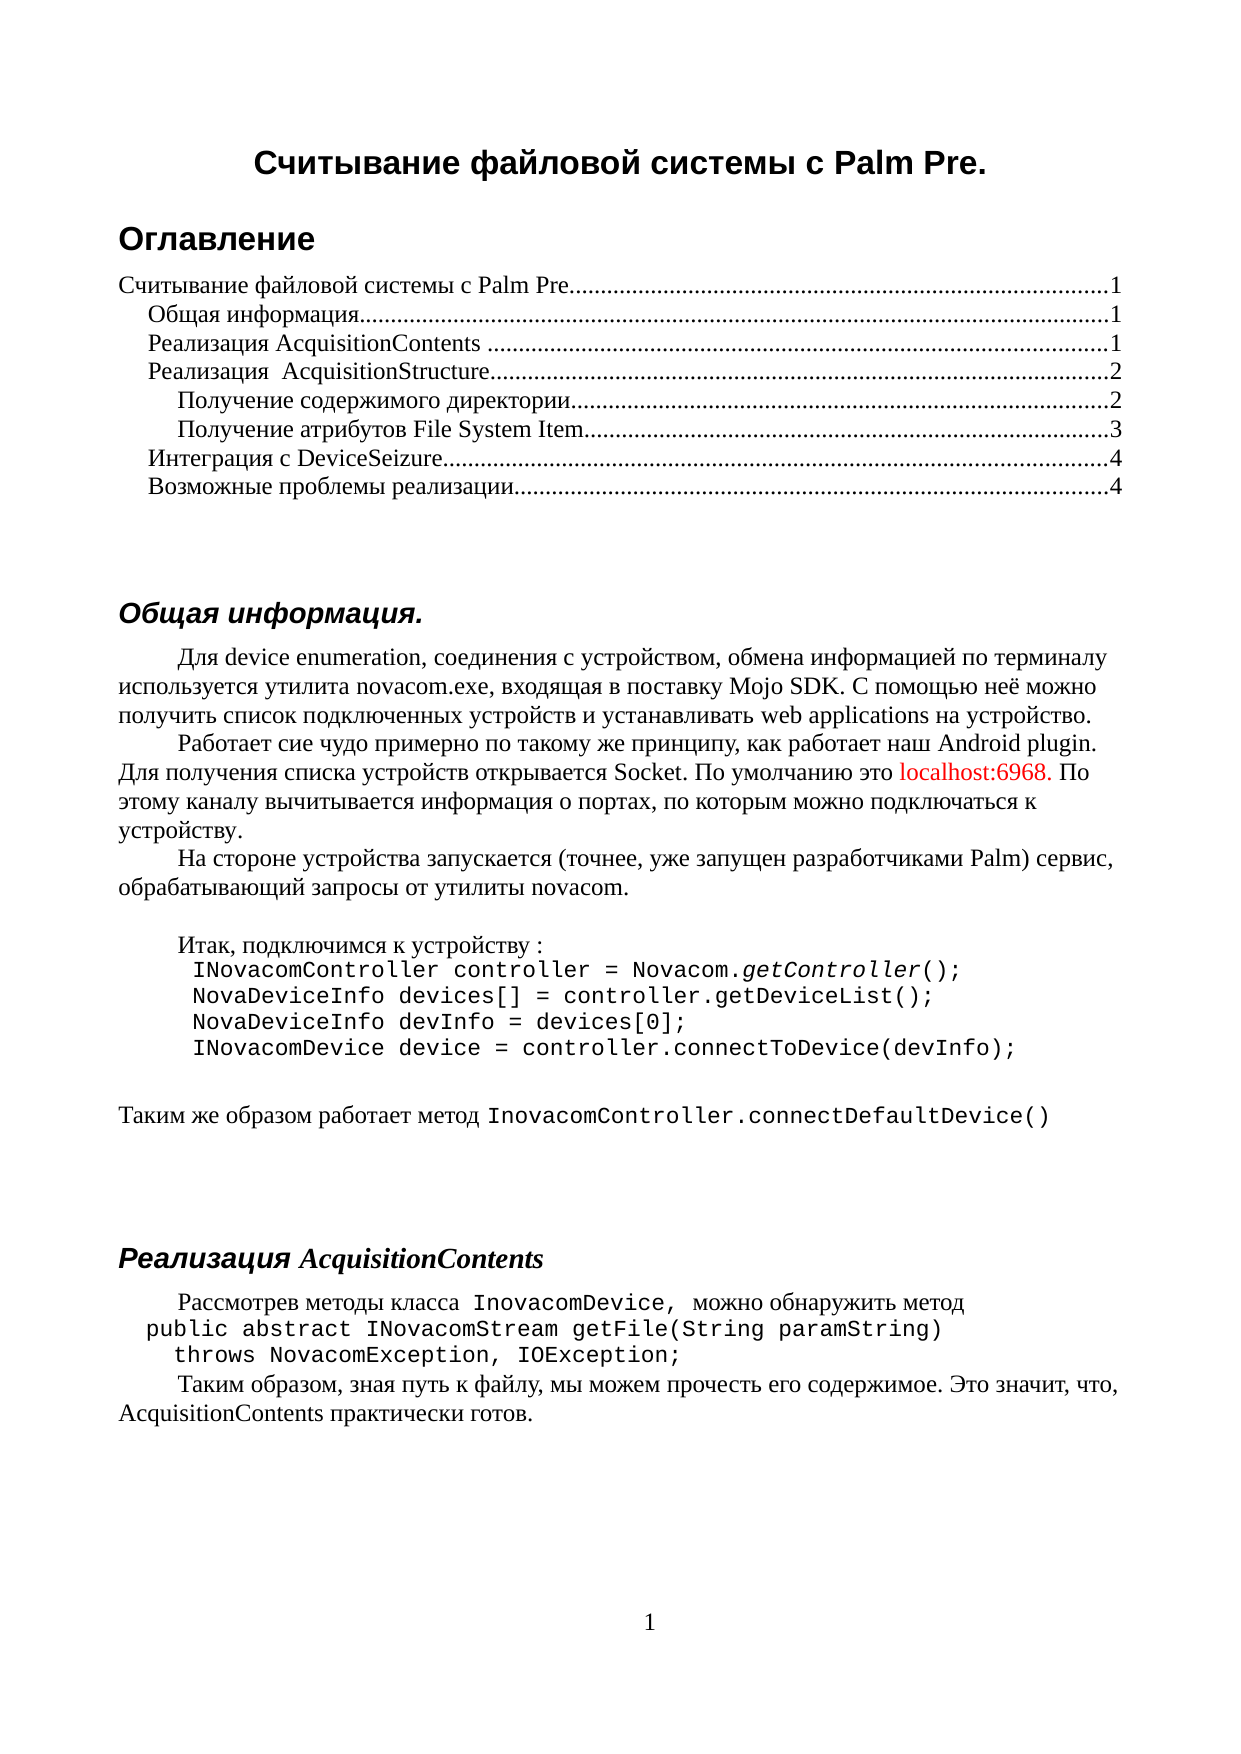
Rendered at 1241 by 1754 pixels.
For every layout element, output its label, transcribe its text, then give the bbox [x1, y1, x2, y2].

text Реализация AcquisitionStructure 2 [148, 356, 1122, 385]
text public abstract INovacomStream getFile(String paramString) [118, 1318, 1122, 1343]
text Реализация AcquisitionContents 1 [148, 328, 1122, 356]
text Интеграция с DeviceSeizure 4 [148, 443, 1122, 471]
subtitle Оглавление [118, 219, 1122, 258]
text Получение атрибутов File System Item. 3 [177, 414, 1122, 443]
subtitle Считывание файловой системы с Palm Pre. [118, 143, 1122, 182]
text throws NovacomException, IOException; [118, 1343, 1122, 1369]
text Получение содержимого директории 2 [177, 385, 1122, 414]
text Возможные проблемы реализации 4 [148, 471, 1122, 500]
text Рассмотрев методы класса InovacomDevice, можно обнаружить метод [118, 1287, 1122, 1318]
text INovacomController controller = Novacom.getController(); [118, 958, 1122, 984]
text Работает сие чудо примерно по такому же принципу, как работает наш Android plugin. Для получения списка устройств открывается Socket. По умолчанию это localhost:6968. По этому каналу вычитывается информация о портах, по которым можно подключаться к устройству. [118, 728, 1122, 843]
subtitle Общая информация. [118, 596, 1122, 630]
text INovacomDevice device = controller.connectToDevice(devInfo); [118, 1036, 1122, 1062]
text На стороне устройства запускается (точнее, уже запущен разработчиками Palm) сервис, обрабатывающий запросы от утилиты novacom. [118, 843, 1122, 901]
text NovaDeviceInfo devInfo = devices[0]; [118, 1010, 1122, 1036]
text Итак, подключимся к устройству : [118, 930, 1122, 958]
text NovaDeviceInfo devices[] = controller.getDeviceList(); [118, 984, 1122, 1010]
text Общая информация. 1 [148, 299, 1122, 328]
text Для device enumeration, соединения с устройством, обмена информацией по терминалу используется утилита novacom.exe, входящая в поставку Mojo SDK. С помощью неё можно получить список подключенных устройств и устанавливать web applications на устройство. [118, 642, 1122, 728]
list Таким же образом работает метод InovacomController.connectDefaultDevice() [118, 1096, 1122, 1130]
subtitle Реализация AcquisitionContents [118, 1241, 1122, 1275]
text Таким образом, зная путь к файлу, мы можем прочесть его содержимое. Это значит, что, AcquisitionContents практически готов. [118, 1369, 1122, 1427]
text Считывание файловой системы с Palm Pre. 1 [118, 270, 1122, 299]
